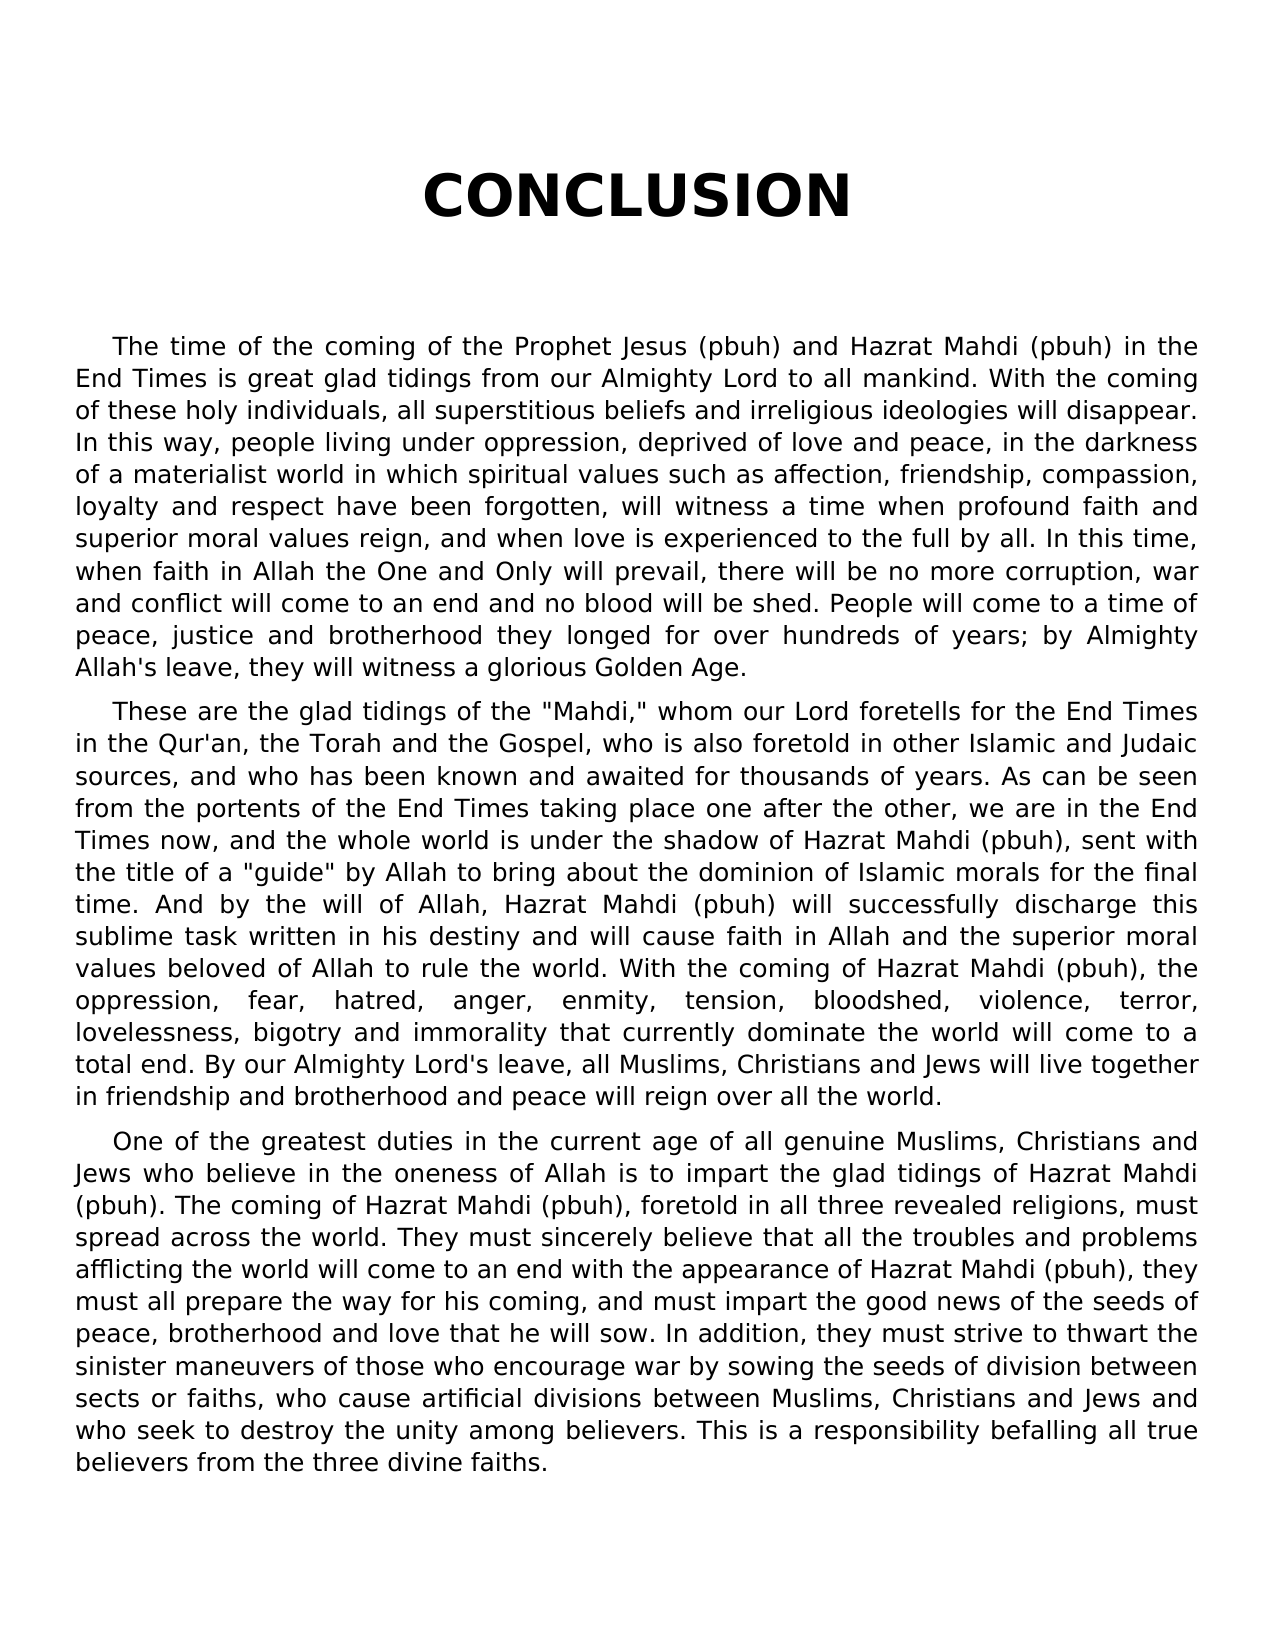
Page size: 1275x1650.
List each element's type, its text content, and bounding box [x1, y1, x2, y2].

subtitle CONCLUSION [75, 162, 1200, 230]
text One of the greatest duties in the current age of all genuine Muslims, Christians and Jews who believe in the oneness of Allah is to impart the glad tidings of Hazrat Mahdi (pbuh). The coming of Hazrat Mahdi (pbuh), foretold in all three revealed religions, must spread across the world. They must sincerely believe that all the troubles and problems afflicting the world will come to an end with the appearance of Hazrat Mahdi (pbuh), they must all prepare the way for his coming, and must impart the good news of the seeds of peace, brotherhood and love that he will sow. In addition, they must strive to thwart the sinister maneuvers of those who encourage war by sowing the seeds of division between sects or faiths, who cause artificial divisions between Muslims, Christians and Jews and who seek to destroy the unity among believers. This is a responsibility befalling all true believers from the three divine faiths. [75, 1127, 1200, 1477]
text These are the glad tidings of the "Mahdi," whom our Lord foretells for the End Times in the Qur'an, the Torah and the Gospel, who is also foretold in other Islamic and Judaic sources, and who has been known and awaited for thousands of years. As can be seen from the portents of the End Times taking place one after the other, we are in the End Times now, and the whole world is under the shadow of Hazrat Mahdi (pbuh), sent with the title of a "guide" by Allah to bring about the dominion of Islamic morals for the final time. And by the will of Allah, Hazrat Mahdi (pbuh) will successfully discharge this sublime task written in his destiny and will cause faith in Allah and the superior moral values beloved of Allah to rule the world. With the coming of Hazrat Mahdi (pbuh), the oppression, fear, hatred, anger, enmity, tension, bloodshed, violence, terror, lovelessness, bigotry and immorality that currently dominate the world will come to a total end. By our Almighty Lord's leave, all Muslims, Christians and Jews will live together in friendship and brotherhood and peace will reign over all the world. [75, 697, 1200, 1112]
text The time of the coming of the Prophet Jesus (pbuh) and Hazrat Mahdi (pbuh) in the End Times is great glad tidings from our Almighty Lord to all mankind. With the coming of these holy individuals, all superstitious beliefs and irreligious ideologies will disappear. In this way, people living under oppression, deprived of love and peace, in the darkness of a materialist world in which spiritual values such as affection, friendship, compassion, loyalty and respect have been forgotten, will witness a time when profound faith and superior moral values reign, and when love is experienced to the full by all. In this time, when faith in Allah the One and Only will prevail, there will be no more corruption, war and conflict will come to an end and no blood will be shed. People will come to a time of peace, justice and brotherhood they longed for over hundreds of years; by Almighty Allah's leave, they will witness a glorious Golden Age. [75, 332, 1200, 682]
